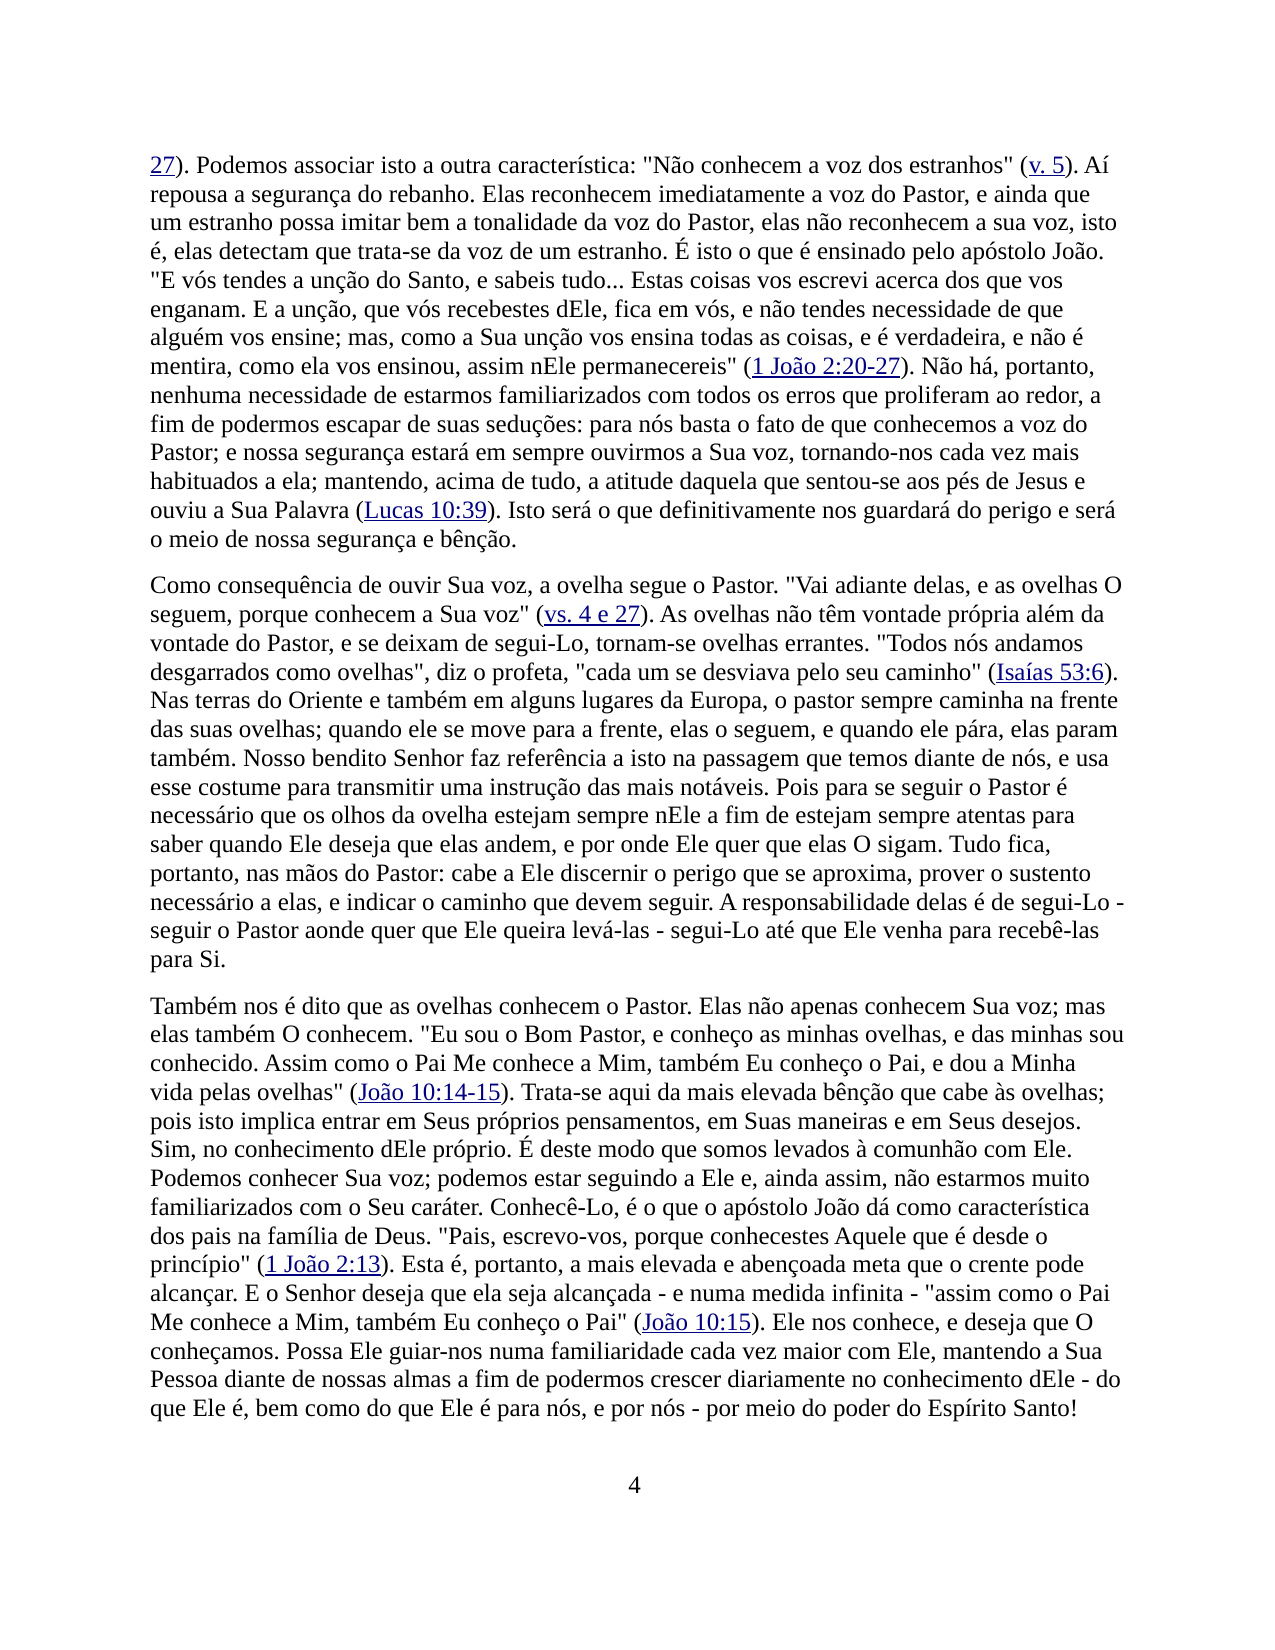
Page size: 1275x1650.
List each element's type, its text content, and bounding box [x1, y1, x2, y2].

text 27). Podemos associar isto a outra característica: "Não conhecem a voz dos estranhos" (v. 5). Aí repousa a segurança do rebanho. Elas reconhecem imediatamente a voz do Pastor, e ainda que um estranho possa imitar bem a tonalidade da voz do Pastor, elas não reconhecem a sua voz, isto é, elas detectam que trata-se da voz de um estranho. É isto o que é ensinado pelo apóstolo João. "E vós tendes a unção do Santo, e sabeis tudo... Estas coisas vos escrevi acerca dos que vos enganam. E a unção, que vós recebestes dEle, fica em vós, e não tendes necessidade de que alguém vos ensine; mas, como a Sua unção vos ensina todas as coisas, e é verdadeira, e não é mentira, como ela vos ensinou, assim nEle permanecereis" (1 João 2:20-27). Não há, portanto, nenhuma necessidade de estarmos familiarizados com todos os erros que proliferam ao redor, a fim de podermos escapar de suas seduções: para nós basta o fato de que conhecemos a voz do Pastor; e nossa segurança estará em sempre ouvirmos a Sua voz, tornando-nos cada vez mais habituados a ela; mantendo, acima de tudo, a atitude daquela que sentou-se aos pés de Jesus e ouviu a Sua Palavra (Lucas 10:39). Isto será o que definitivamente nos guardará do perigo e será o meio de nossa segurança e bênção. [150, 150, 1125, 552]
text Também nos é dito que as ovelhas conhecem o Pastor. Elas não apenas conhecem Sua voz; mas elas também O conhecem. "Eu sou o Bom Pastor, e conheço as minhas ovelhas, e das minhas sou conhecido. Assim como o Pai Me conhece a Mim, também Eu conheço o Pai, e dou a Minha vida pelas ovelhas" (João 10:14-15). Trata-se aqui da mais elevada bênção que cabe às ovelhas; pois isto implica entrar em Seus próprios pensamentos, em Suas maneiras e em Seus desejos. Sim, no conhecimento dEle próprio. É deste modo que somos levados à comunhão com Ele. Podemos conhecer Sua voz; podemos estar seguindo a Ele e, ainda assim, não estarmos muito familiarizados com o Seu caráter. Conhecê-Lo, é o que o apóstolo João dá como característica dos pais na família de Deus. "Pais, escrevo-vos, porque conhecestes Aquele que é desde o princípio" (1 João 2:13). Esta é, portanto, a mais elevada e abençoada meta que o crente pode alcançar. E o Senhor deseja que ela seja alcançada - e numa medida infinita - "assim como o Pai Me conhece a Mim, também Eu conheço o Pai" (João 10:15). Ele nos conhece, e deseja que O conheçamos. Possa Ele guiar-nos numa familiaridade cada vez maior com Ele, mantendo a Sua Pessoa diante de nossas almas a fim de podermos crescer diariamente no conhecimento dEle - do que Ele é, bem como do que Ele é para nós, e por nós - por meio do poder do Espírito Santo! [150, 991, 1125, 1422]
text Como consequência de ouvir Sua voz, a ovelha segue o Pastor. "Vai adiante delas, e as ovelhas O seguem, porque conhecem a Sua voz" (vs. 4 e 27). As ovelhas não têm vontade própria além da vontade do Pastor, e se deixam de segui-Lo, tornam-se ovelhas errantes. "Todos nós andamos desgarrados como ovelhas", diz o profeta, "cada um se desviava pelo seu caminho" (Isaías 53:6). Nas terras do Oriente e também em alguns lugares da Europa, o pastor sempre caminha na frente das suas ovelhas; quando ele se move para a frente, elas o seguem, e quando ele pára, elas param também. Nosso bendito Senhor faz referência a isto na passagem que temos diante de nós, e usa esse costume para transmitir uma instrução das mais notáveis. Pois para se seguir o Pastor é necessário que os olhos da ovelha estejam sempre nEle a fim de estejam sempre atentas para saber quando Ele deseja que elas andem, e por onde Ele quer que elas O sigam. Tudo fica, portanto, nas mãos do Pastor: cabe a Ele discernir o perigo que se aproxima, prover o sustento necessário a elas, e indicar o caminho que devem seguir. A responsabilidade delas é de segui-Lo - seguir o Pastor aonde quer que Ele queira levá-las - segui-Lo até que Ele venha para recebê-las para Si. [150, 570, 1125, 973]
